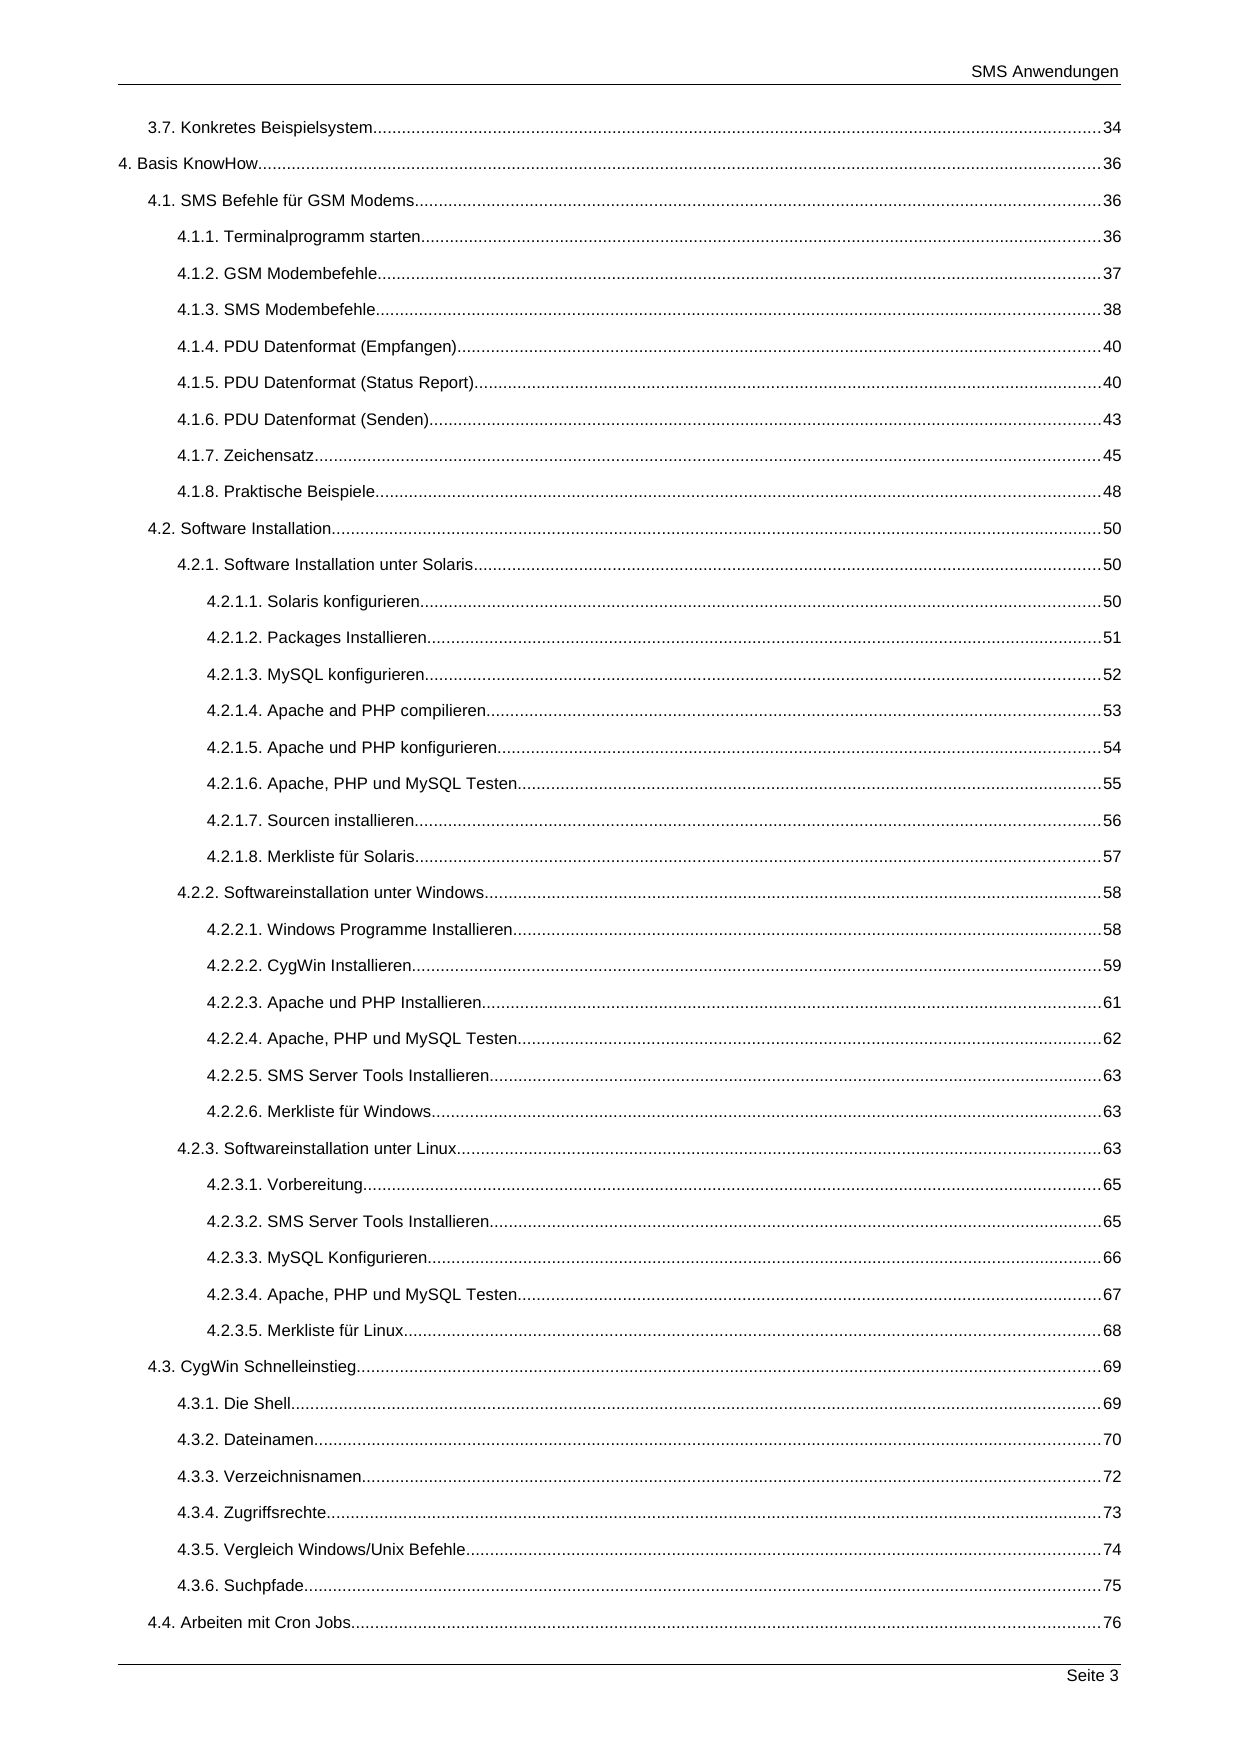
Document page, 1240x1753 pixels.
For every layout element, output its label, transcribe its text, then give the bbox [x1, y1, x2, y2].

text 4.4. Arbeiten mit Cron Jobs 76 [148, 1613, 1121, 1632]
text 4.2.1.7. Sourcen installieren 56 [207, 811, 1121, 829]
text 4.2.3.1. Vorbereitung 65 [207, 1175, 1121, 1194]
text 4.1.5. PDU Datenformat (Status Report) 40 [177, 373, 1121, 392]
text 4.2.2.5. SMS Server Tools Installieren 63 [207, 1066, 1121, 1085]
text 4.3.6. Suchpfade 75 [177, 1576, 1121, 1595]
text 4.2.1.8. Merkliste für Solaris 57 [207, 847, 1121, 866]
text 4.3.2. Dateinamen 70 [177, 1431, 1121, 1449]
text 4.1.1. Terminalprogramm starten 36 [177, 227, 1121, 246]
text 4.2.1.1. Solaris konfigurieren 50 [207, 592, 1121, 611]
text 4.2.1.5. Apache und PHP konfigurieren 54 [207, 738, 1121, 757]
text 4.2.3.2. SMS Server Tools Installieren 65 [207, 1212, 1121, 1231]
text 4.2. Software Installation 50 [148, 519, 1121, 538]
text 4.1.7. Zeichensatz 45 [177, 446, 1121, 465]
text 4.3. CygWin Schnelleinstieg 69 [148, 1358, 1121, 1376]
text 4.1.6. PDU Datenformat (Senden) 43 [177, 410, 1121, 428]
text 4. Basis KnowHow 36 [118, 154, 1121, 173]
text 4.2.1.4. Apache and PHP compilieren 53 [207, 701, 1121, 720]
text 4.1. SMS Befehle für GSM Modems 36 [148, 191, 1121, 210]
text 4.3.1. Die Shell 69 [177, 1394, 1121, 1413]
text 4.2.2.3. Apache und PHP Installieren 61 [207, 993, 1121, 1012]
text 4.2.1.6. Apache, PHP und MySQL Testen 55 [207, 774, 1121, 793]
text 4.2.1.3. MySQL konfigurieren 52 [207, 665, 1121, 684]
text 4.2.3.4. Apache, PHP und MySQL Testen 67 [207, 1285, 1121, 1303]
text 4.2.2. Softwareinstallation unter Windows 58 [177, 884, 1121, 902]
text 4.2.1.2. Packages Installieren 51 [207, 628, 1121, 647]
text 4.2.1. Software Installation unter Solaris 50 [177, 556, 1121, 574]
text 4.1.8. Praktische Beispiele 48 [177, 483, 1121, 501]
text 4.2.2.6. Merkliste für Windows 63 [207, 1102, 1121, 1121]
text 3.7. Konkretes Beispielsystem 34 [148, 118, 1121, 137]
text 4.2.2.1. Windows Programme Installieren 58 [207, 920, 1121, 939]
text 4.2.3. Softwareinstallation unter Linux 63 [177, 1139, 1121, 1158]
text 4.1.4. PDU Datenformat (Empfangen) 40 [177, 337, 1121, 356]
text 4.3.4. Zugriffsrechte 73 [177, 1503, 1121, 1522]
text 4.3.5. Vergleich Windows/Unix Befehle 74 [177, 1540, 1121, 1559]
text 4.2.2.2. CygWin Installieren 59 [207, 957, 1121, 975]
text 4.2.3.5. Merkliste für Linux 68 [207, 1321, 1121, 1340]
text 4.2.3.3. MySQL Konfigurieren 66 [207, 1248, 1121, 1267]
text 4.1.2. GSM Modembefehle 37 [177, 264, 1121, 283]
text 4.1.3. SMS Modembefehle 38 [177, 300, 1121, 319]
text 4.3.3. Verzeichnisnamen 72 [177, 1467, 1121, 1486]
text 4.2.2.4. Apache, PHP und MySQL Testen 62 [207, 1029, 1121, 1048]
